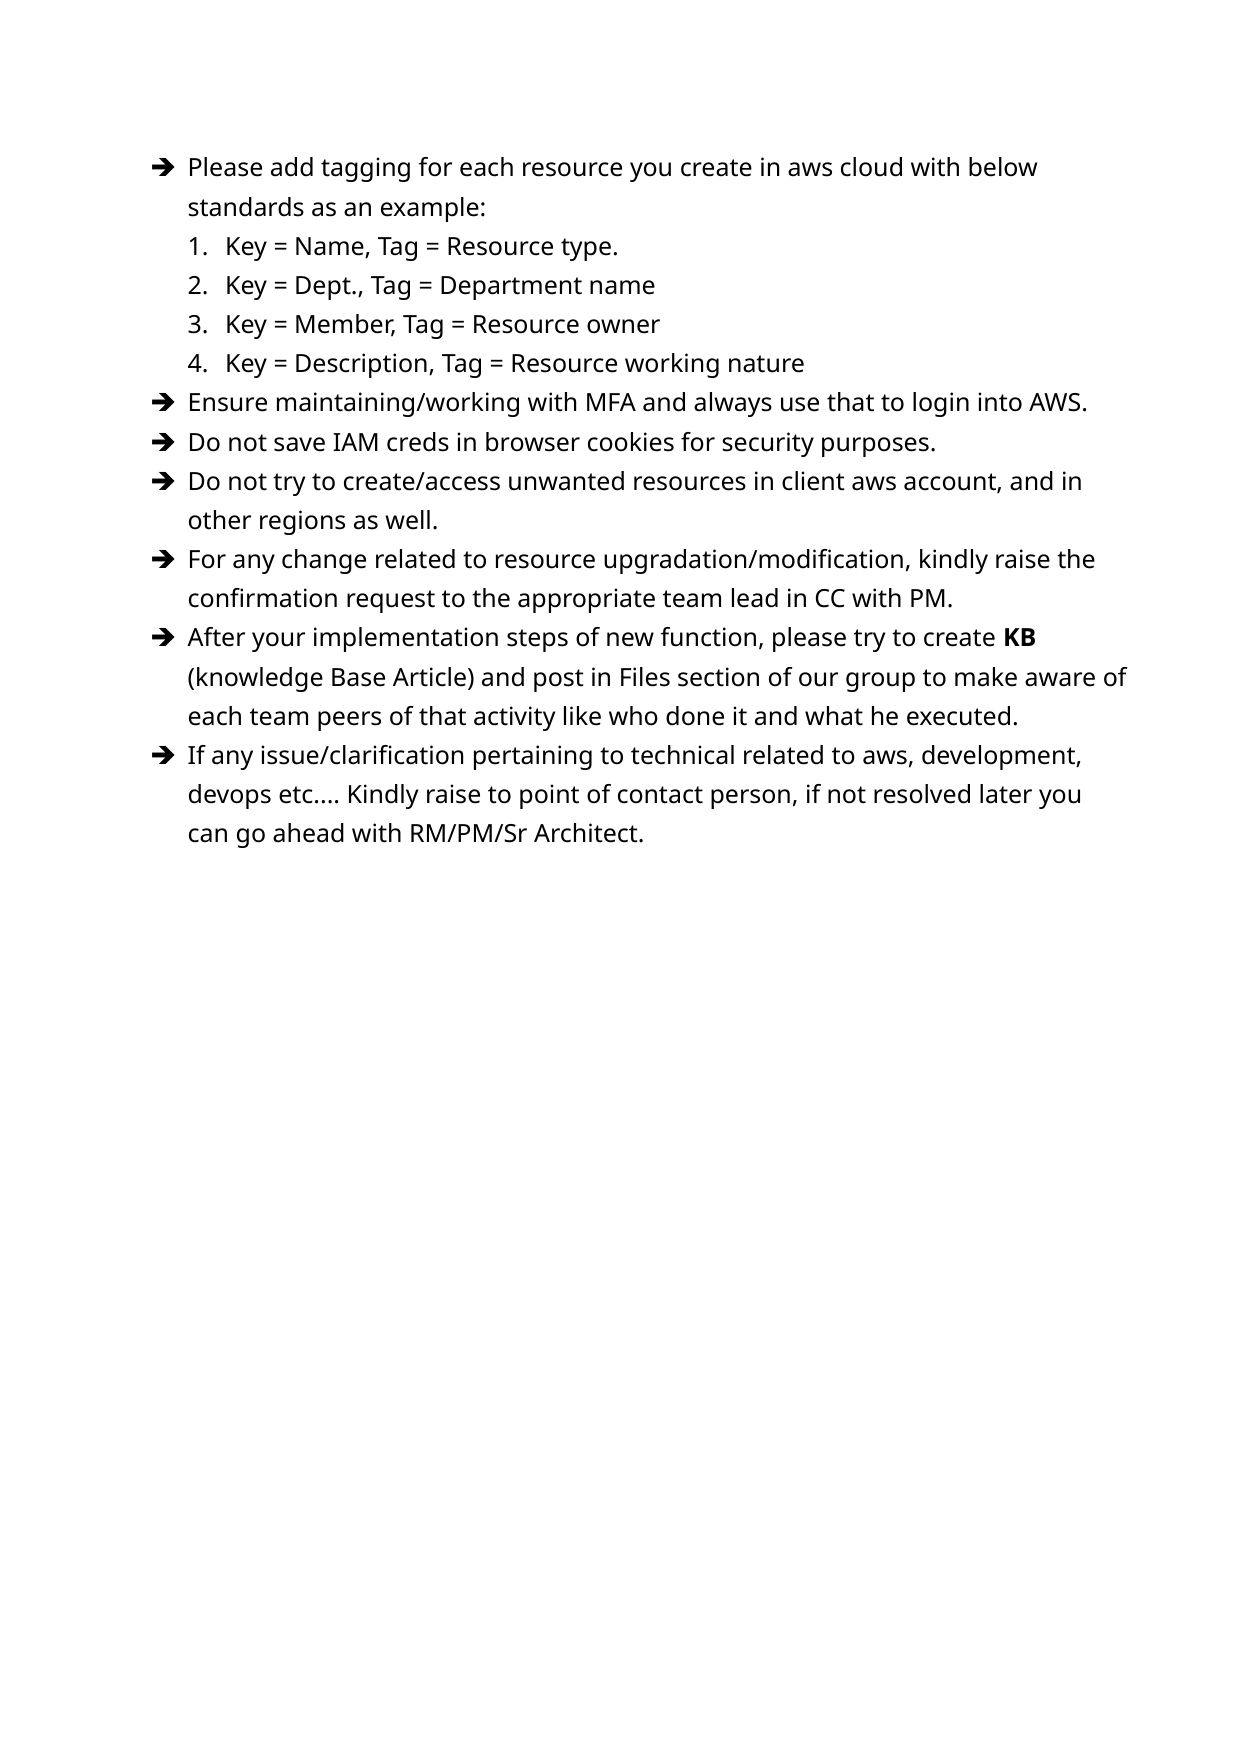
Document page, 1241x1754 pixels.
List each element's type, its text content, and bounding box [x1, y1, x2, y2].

list If any issue/clarification pertaining to technical related to aws, development, devops etc.... Kindly raise to point of contact person, if not resolved later you can go ahead with RM/PM/Sr Architect. [150, 737, 1128, 850]
list Key = Member, Tag = Resource owner [187, 307, 1128, 341]
list For any change related to resource upgradation/modification, kindly raise the confirmation request to the appropriate team lead in CC with PM. [150, 542, 1128, 615]
list Do not try to create/access unwanted resources in client aws account, and in other regions as well. [150, 463, 1128, 537]
list Do not save IAM creds in browser cookies for security purposes. [150, 424, 1128, 458]
list Key = Dept., Tag = Department name [187, 267, 1128, 302]
list Key = Description, Tag = Resource working nature [187, 346, 1128, 380]
list Key = Name, Tag = Resource type. [187, 228, 1128, 262]
list Ensure maintaining/working with MFA and always use that to login into AWS. [150, 385, 1128, 419]
list After your implementation steps of new function, please try to create KB (knowledge Base Article) and post in Files section of our group to make aware of each team peers of that activity like who done it and what he executed. [150, 620, 1128, 732]
list Please add tagging for each resource you create in aws cloud with below standards as an example: [150, 150, 1128, 223]
